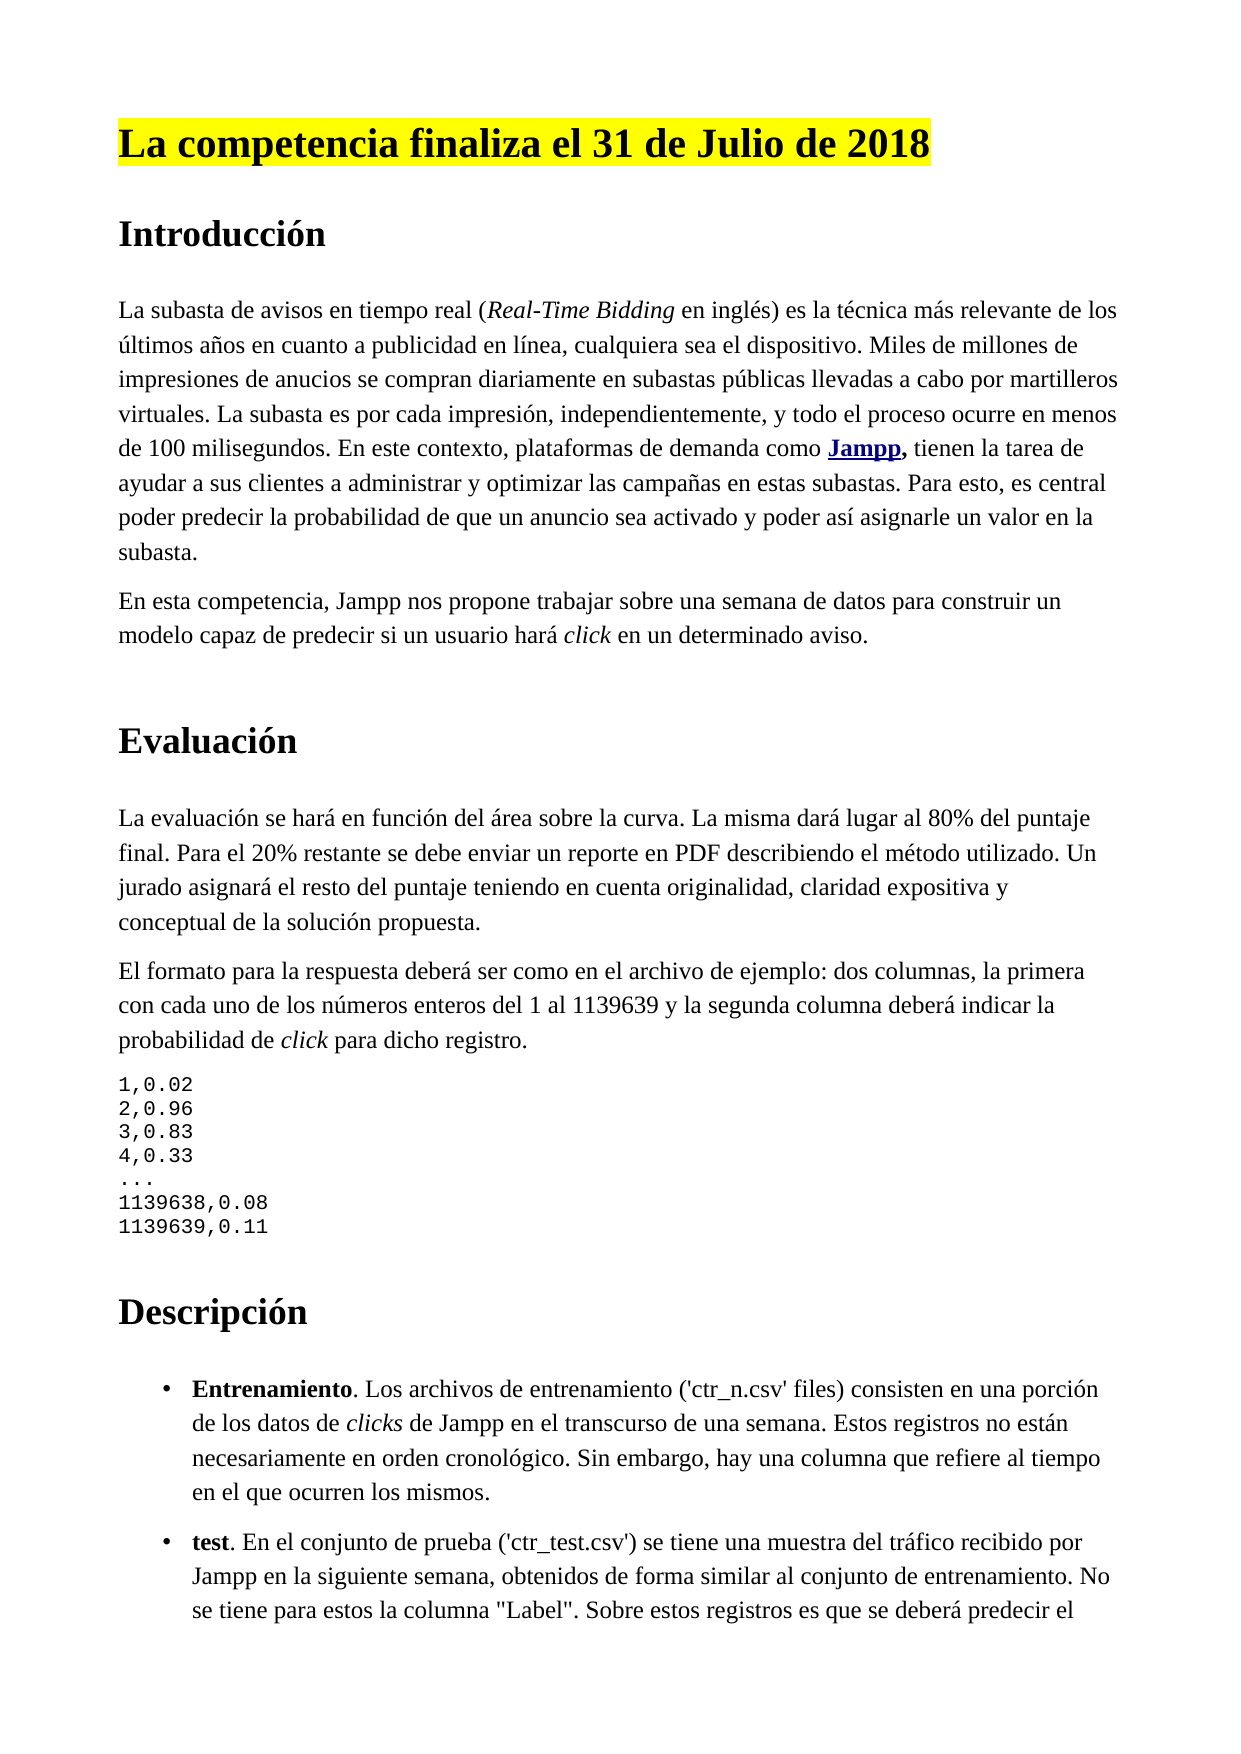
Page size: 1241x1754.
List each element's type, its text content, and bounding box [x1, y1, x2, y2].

text La evaluación se hará en función del área sobre la curva. La misma dará lugar al 80% del puntaje final. Para el 20% restante se debe enviar un reporte en PDF describiendo el método utilizado. Un jurado asignará el resto del puntaje teniendo en cuenta originalidad, claridad expositiva y conceptual de la solución propuesta. [118, 803, 1122, 936]
text 4,0.33 [118, 1145, 1122, 1168]
text 1139639,0.11 [118, 1216, 1122, 1239]
text La competencia finaliza el 31 de Julio de 2018 [118, 118, 1122, 166]
text El formato para la respuesta deberá ser como en el archivo de ejemplo: dos columnas, la primera con cada uno de los números enteros del 1 al 1139639 y la segunda columna deberá indicar la probabilidad de click para dicho registro. [118, 956, 1122, 1053]
text 3,0.83 [118, 1121, 1122, 1145]
text 1139638,0.08 [118, 1192, 1122, 1216]
subtitle Evaluación [118, 719, 1122, 762]
text La subasta de avisos en tiempo real (Real-Time Bidding en inglés) es la técnica más relevante de los últimos años en cuanto a publicidad en línea, cualquiera sea el dispositivo. Miles de millones de impresiones de anucios se compran diariamente en subastas públicas llevadas a cabo por martilleros virtuales. La subasta es por cada impresión, independientemente, y todo el proceso ocurre en menos de 100 milisegundos. En este contexto, plataformas de demanda como Jampp, tienen la tarea de ayudar a sus clientes a administrar y optimizar las campañas en estas subastas. Para esto, es central poder predecir la probabilidad de que un anuncio sea activado y poder así asignarle un valor en la subasta. [118, 295, 1122, 566]
text 2,0.96 [118, 1097, 1122, 1121]
text ... [118, 1168, 1122, 1192]
text 1,0.02 [118, 1074, 1122, 1097]
subtitle Introducción [118, 211, 1122, 254]
text En esta competencia, Jampp nos propone trabajar sobre una semana de datos para construir un modelo capaz de predecir si un usuario hará click en un determinado aviso. [118, 586, 1122, 649]
subtitle Descripción [118, 1290, 1122, 1333]
list test. En el conjunto de prueba ('ctr_test.csv') se tiene una muestra del tráfico recibido por Jampp en la siguiente semana, obtenidos de forma similar al conjunto de entrenamiento. No se tiene para estos la columna "Label". Sobre estos registros es que se deberá predecir el [162, 1527, 1122, 1624]
list Entrenamiento. Los archivos de entrenamiento ('ctr_n.csv' files) consisten en una porción de los datos de clicks de Jampp en el transcurso de una semana. Estos registros no están necesariamente en orden cronológico. Sin embargo, hay una columna que refiere al tiempo en el que ocurren los mismos. [162, 1374, 1122, 1506]
